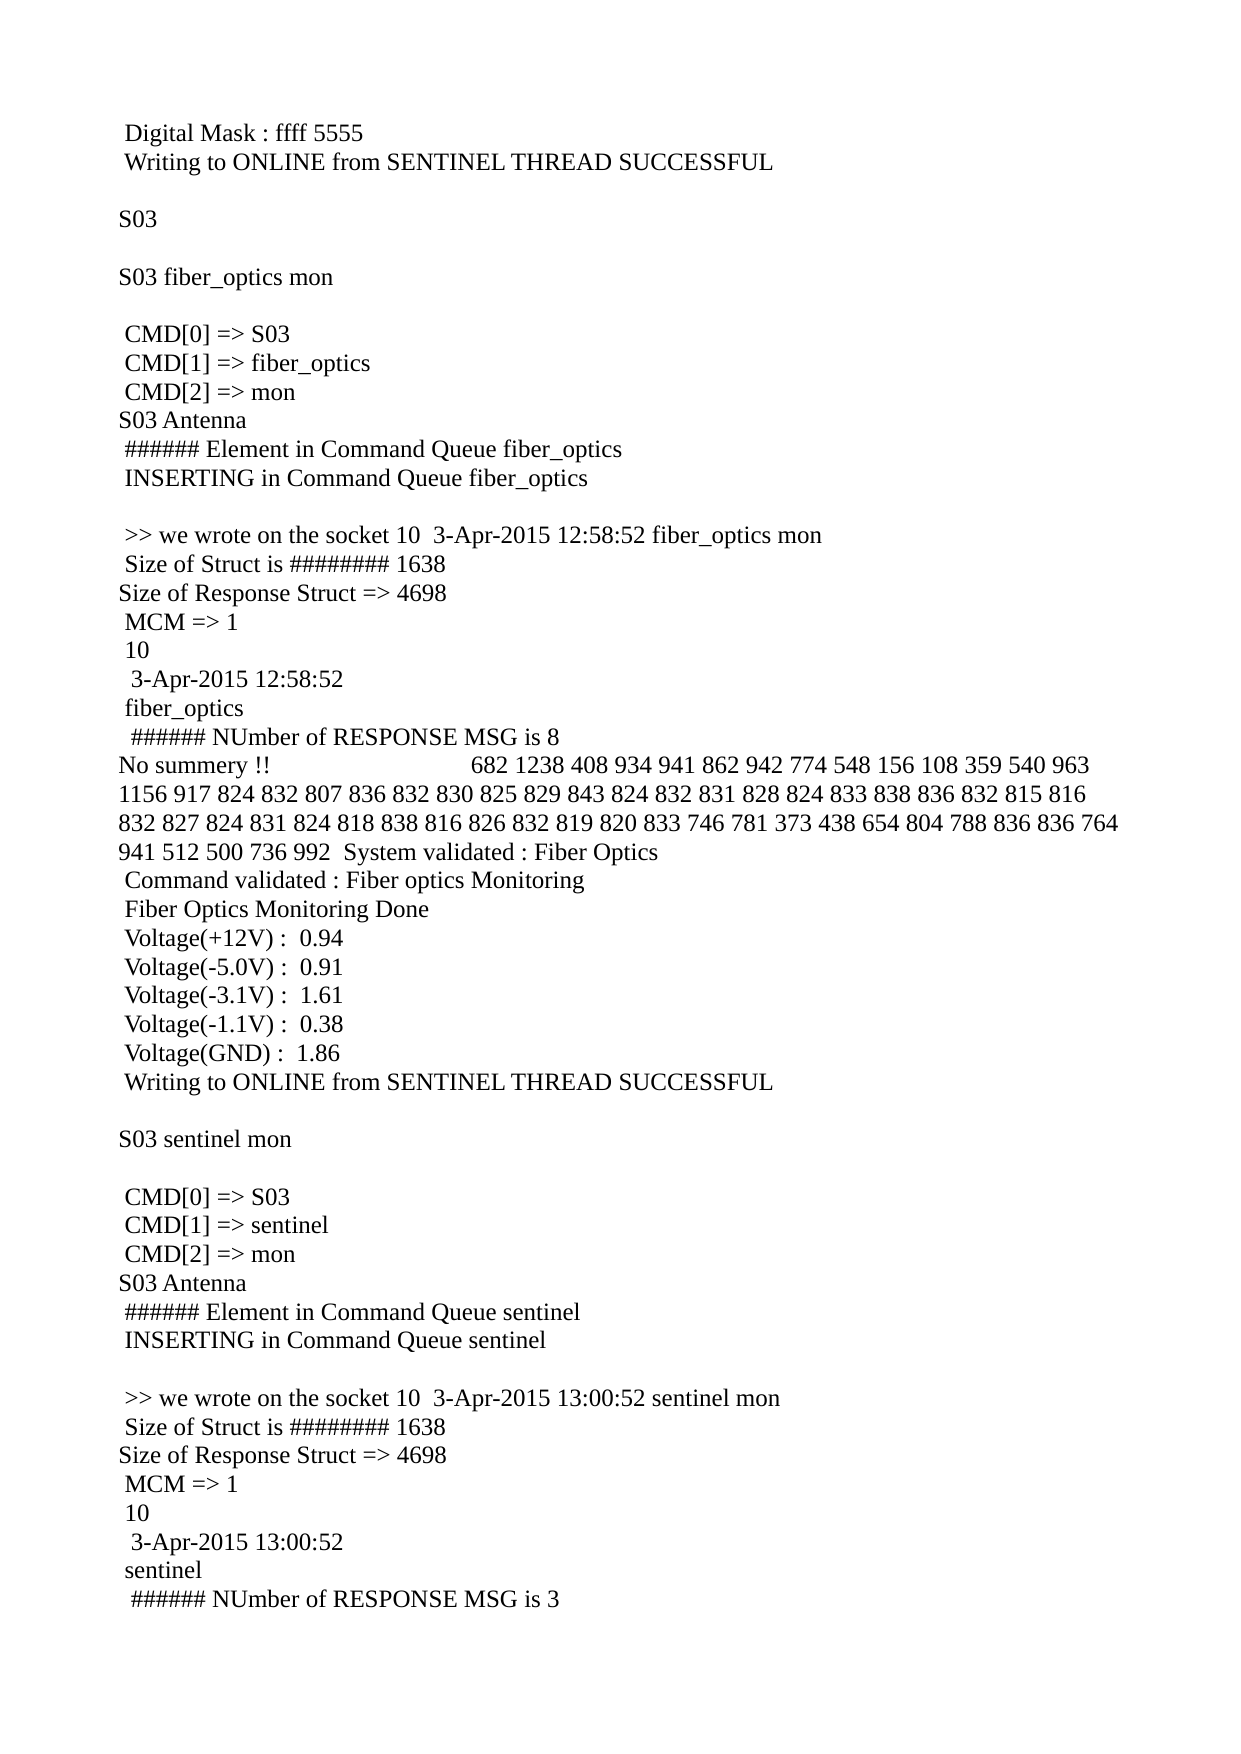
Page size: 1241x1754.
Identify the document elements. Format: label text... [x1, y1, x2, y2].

text ###### Element in Command Queue sentinel [118, 1297, 1122, 1326]
text S03 fiber_optics mon [118, 262, 1122, 291]
text CMD[0] => S03 [118, 1182, 1122, 1211]
text >> we wrote on the socket 10 3-Apr-2015 12:58:52 fiber_optics mon [118, 521, 1122, 549]
text ###### NUmber of RESPONSE MSG is 3 [118, 1584, 1122, 1613]
text Size of Struct is ######## 1638 [118, 549, 1122, 578]
text sentinel [118, 1556, 1122, 1584]
text INSERTING in Command Queue sentinel [118, 1326, 1122, 1354]
text INSERTING in Command Queue fiber_optics [118, 463, 1122, 492]
text ###### NUmber of RESPONSE MSG is 8 [118, 722, 1122, 751]
text Command validated : Fiber optics Monitoring [118, 866, 1122, 894]
text Digital Mask : ffff 5555 [118, 118, 1122, 147]
text 10 [118, 636, 1122, 664]
text Size of Response Struct => 4698 [118, 578, 1122, 607]
text CMD[2] => mon [118, 1239, 1122, 1268]
text No summery !! 682 1238 408 934 941 862 942 774 548 156 108 359 540 963 1156 917 824 832 807 836 832 830 825 829 843 824 832 831 828 824 833 838 836 832 815 816 832 827 824 831 824 818 838 816 826 832 819 820 833 746 781 373 438 654 804 788 836 836 764 941 512 500 736 992 System validated : Fiber Optics [118, 751, 1122, 866]
text Voltage(+12V) : 0.94 [118, 923, 1122, 952]
text >> we wrote on the socket 10 3-Apr-2015 13:00:52 sentinel mon [118, 1383, 1122, 1412]
text Size of Response Struct => 4698 [118, 1441, 1122, 1469]
text CMD[0] => S03 [118, 319, 1122, 348]
text MCM => 1 [118, 607, 1122, 636]
text Voltage(-5.0V) : 0.91 [118, 952, 1122, 981]
text 10 [118, 1498, 1122, 1527]
text S03 [118, 204, 1122, 233]
text MCM => 1 [118, 1469, 1122, 1498]
text 3-Apr-2015 13:00:52 [118, 1527, 1122, 1556]
text Voltage(-1.1V) : 0.38 [118, 1009, 1122, 1038]
text S03 sentinel mon [118, 1124, 1122, 1153]
text ###### Element in Command Queue fiber_optics [118, 434, 1122, 463]
text Voltage(GND) : 1.86 [118, 1038, 1122, 1067]
text S03 Antenna [118, 1268, 1122, 1297]
text CMD[1] => fiber_optics [118, 348, 1122, 377]
text S03 Antenna [118, 406, 1122, 434]
text Writing to ONLINE from SENTINEL THREAD SUCCESSFUL [118, 147, 1122, 176]
text Size of Struct is ######## 1638 [118, 1412, 1122, 1441]
text Fiber Optics Monitoring Done [118, 894, 1122, 923]
text Voltage(-3.1V) : 1.61 [118, 981, 1122, 1009]
text 3-Apr-2015 12:58:52 [118, 664, 1122, 693]
text Writing to ONLINE from SENTINEL THREAD SUCCESSFUL [118, 1067, 1122, 1096]
text CMD[1] => sentinel [118, 1211, 1122, 1239]
text fiber_optics [118, 693, 1122, 722]
text CMD[2] => mon [118, 377, 1122, 406]
